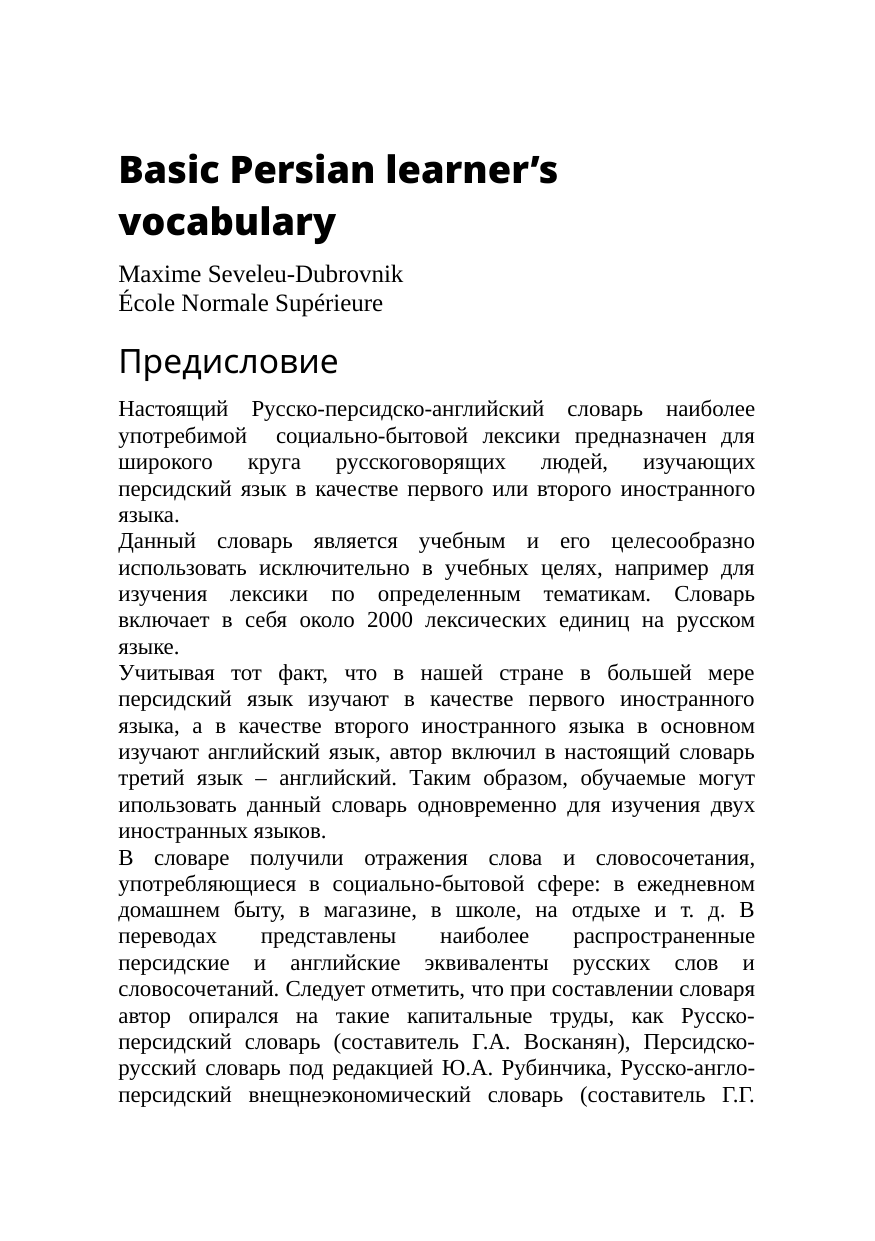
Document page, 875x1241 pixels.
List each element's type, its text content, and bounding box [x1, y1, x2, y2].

text Maxime Seveleu-Dubrovnik [118, 259, 756, 288]
text Данный словарь является учебным и его целесообразно использовать исключительно в учебных целях, например для изучения лексики по определенным тематикам. Словарь включает в себя около 2000 лексических единиц на русском языке. [118, 527, 756, 659]
text В словаре получили отражения слова и словосочетания, употребляющиеся в социально-бытовой сфере: в ежедневном домашнем быту, в магазине, в школе, на отдыхе и т. д. В переводах представлены наиболее распространенные персидские и английские эквиваленты русских слов и словосочетаний. Следует отметить, что при составлении словаря автор опирался на такие капитальные труды, как Русско-персидский словарь (составитель Г.А. Восканян), Персидско-русский словарь под редакцией Ю.А. Рубинчика, Русско-англо-персидский внещнеэкономический словарь (составитель Г.Г. [118, 843, 756, 1107]
text Учитывая тот факт, что в нашей стране в большей мере персидский язык изучают в качестве первого иностранного языка, а в качестве второго иностранного языка в основном изучают английский язык, автор включил в настоящий словарь третий язык – английский. Таким образом, обучаемые могут ипользовать данный словарь одновременно для изучения двух иностранных языков. [118, 659, 756, 843]
subtitle Предисловие [118, 337, 756, 383]
text École Normale Supérieure [118, 288, 756, 316]
text Настоящий Русско-персидско-английский словарь наиболее употребимой социально-бытовой лексики предназначен для широкого круга русскоговорящих людей, изучающих персидский язык в качестве первого или второго иностранного языка. [118, 396, 756, 527]
subtitle Basic Persian learner’s vocabulary [118, 143, 756, 246]
